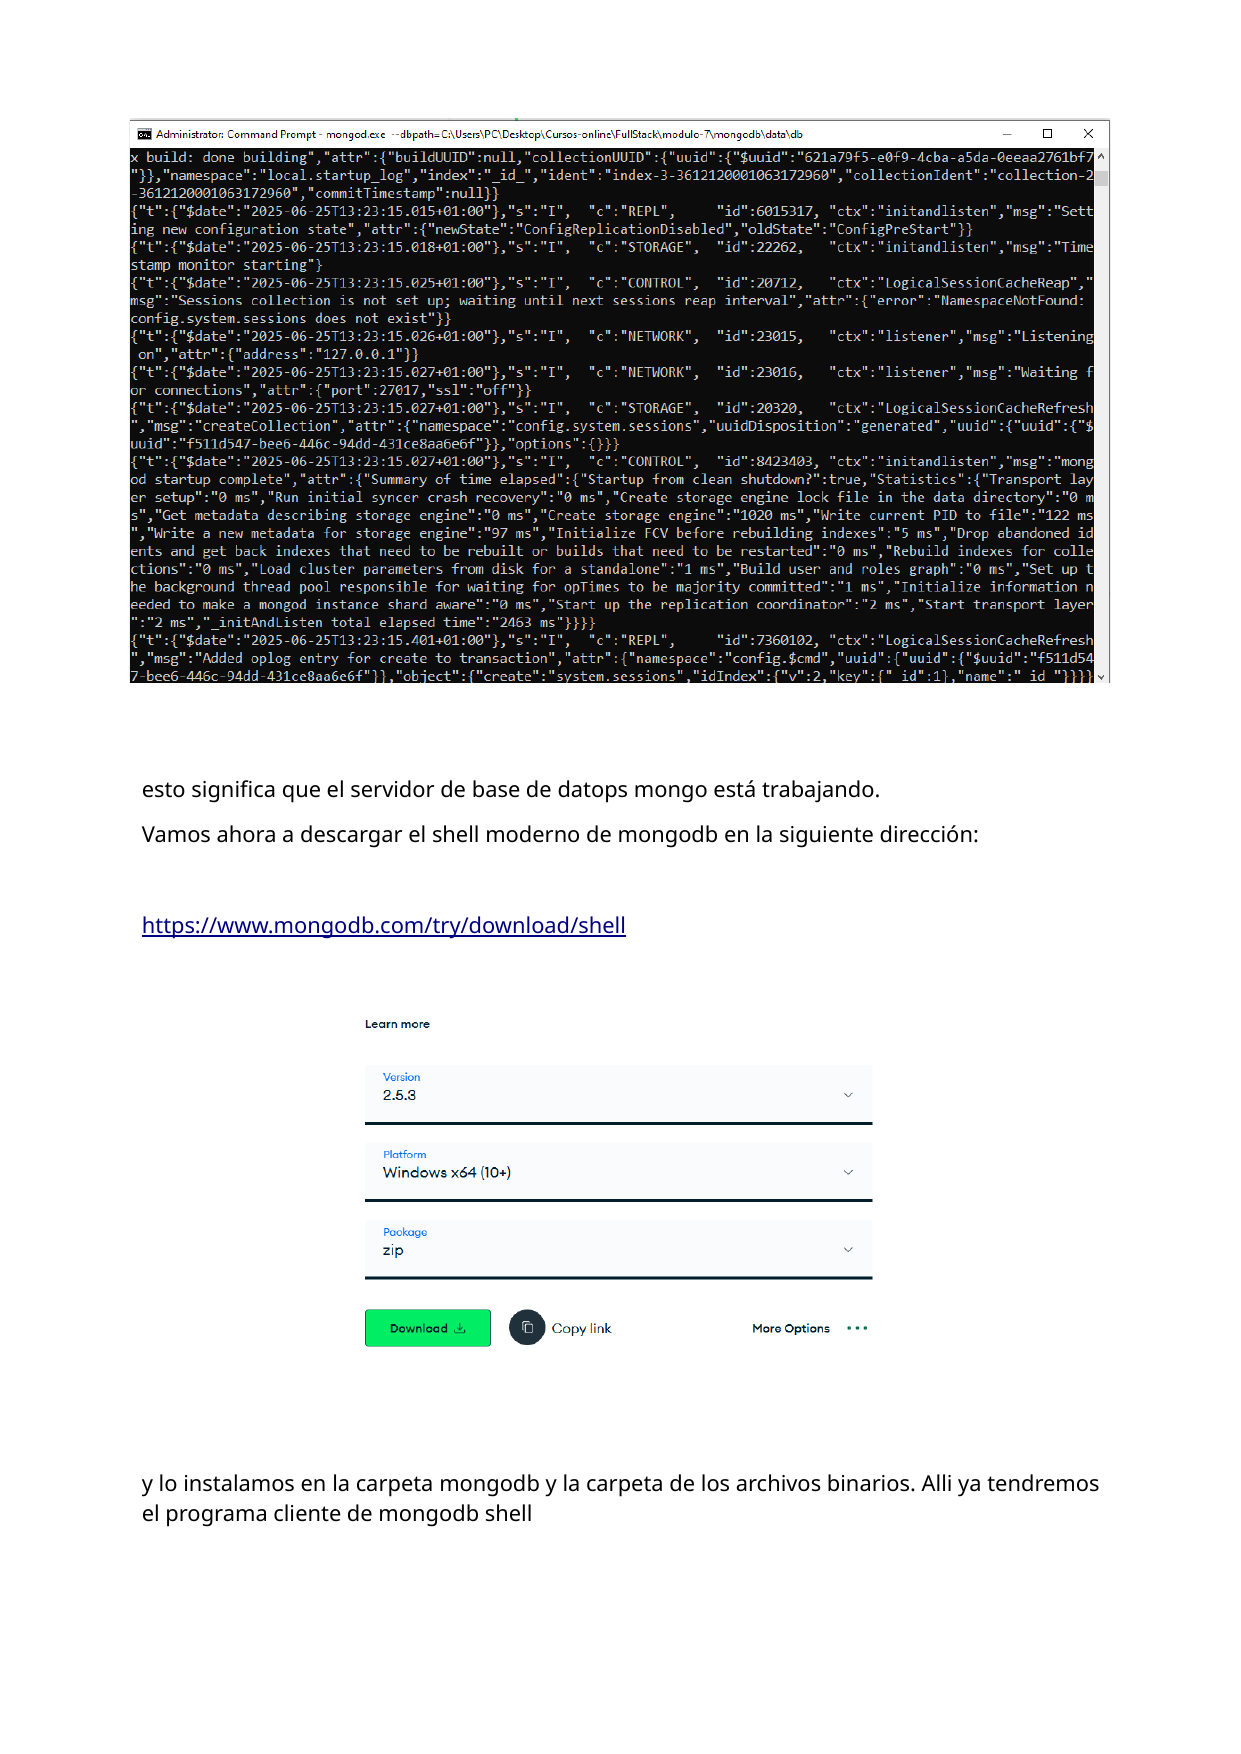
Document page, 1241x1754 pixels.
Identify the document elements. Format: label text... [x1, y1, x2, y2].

text Vamos ahora a descargar el shell moderno de mongodb en la siguiente dirección: [142, 819, 1122, 849]
text esto significa que el servidor de base de datops mongo está trabajando. [142, 773, 1122, 803]
text y lo instalamos en la carpeta mongodb y la carpeta de los archivos binarios. Alli ya tendremos el programa cliente de mongodb shell [142, 1468, 1122, 1528]
text https://www.mongodb.com/try/download/shell [142, 910, 1122, 939]
